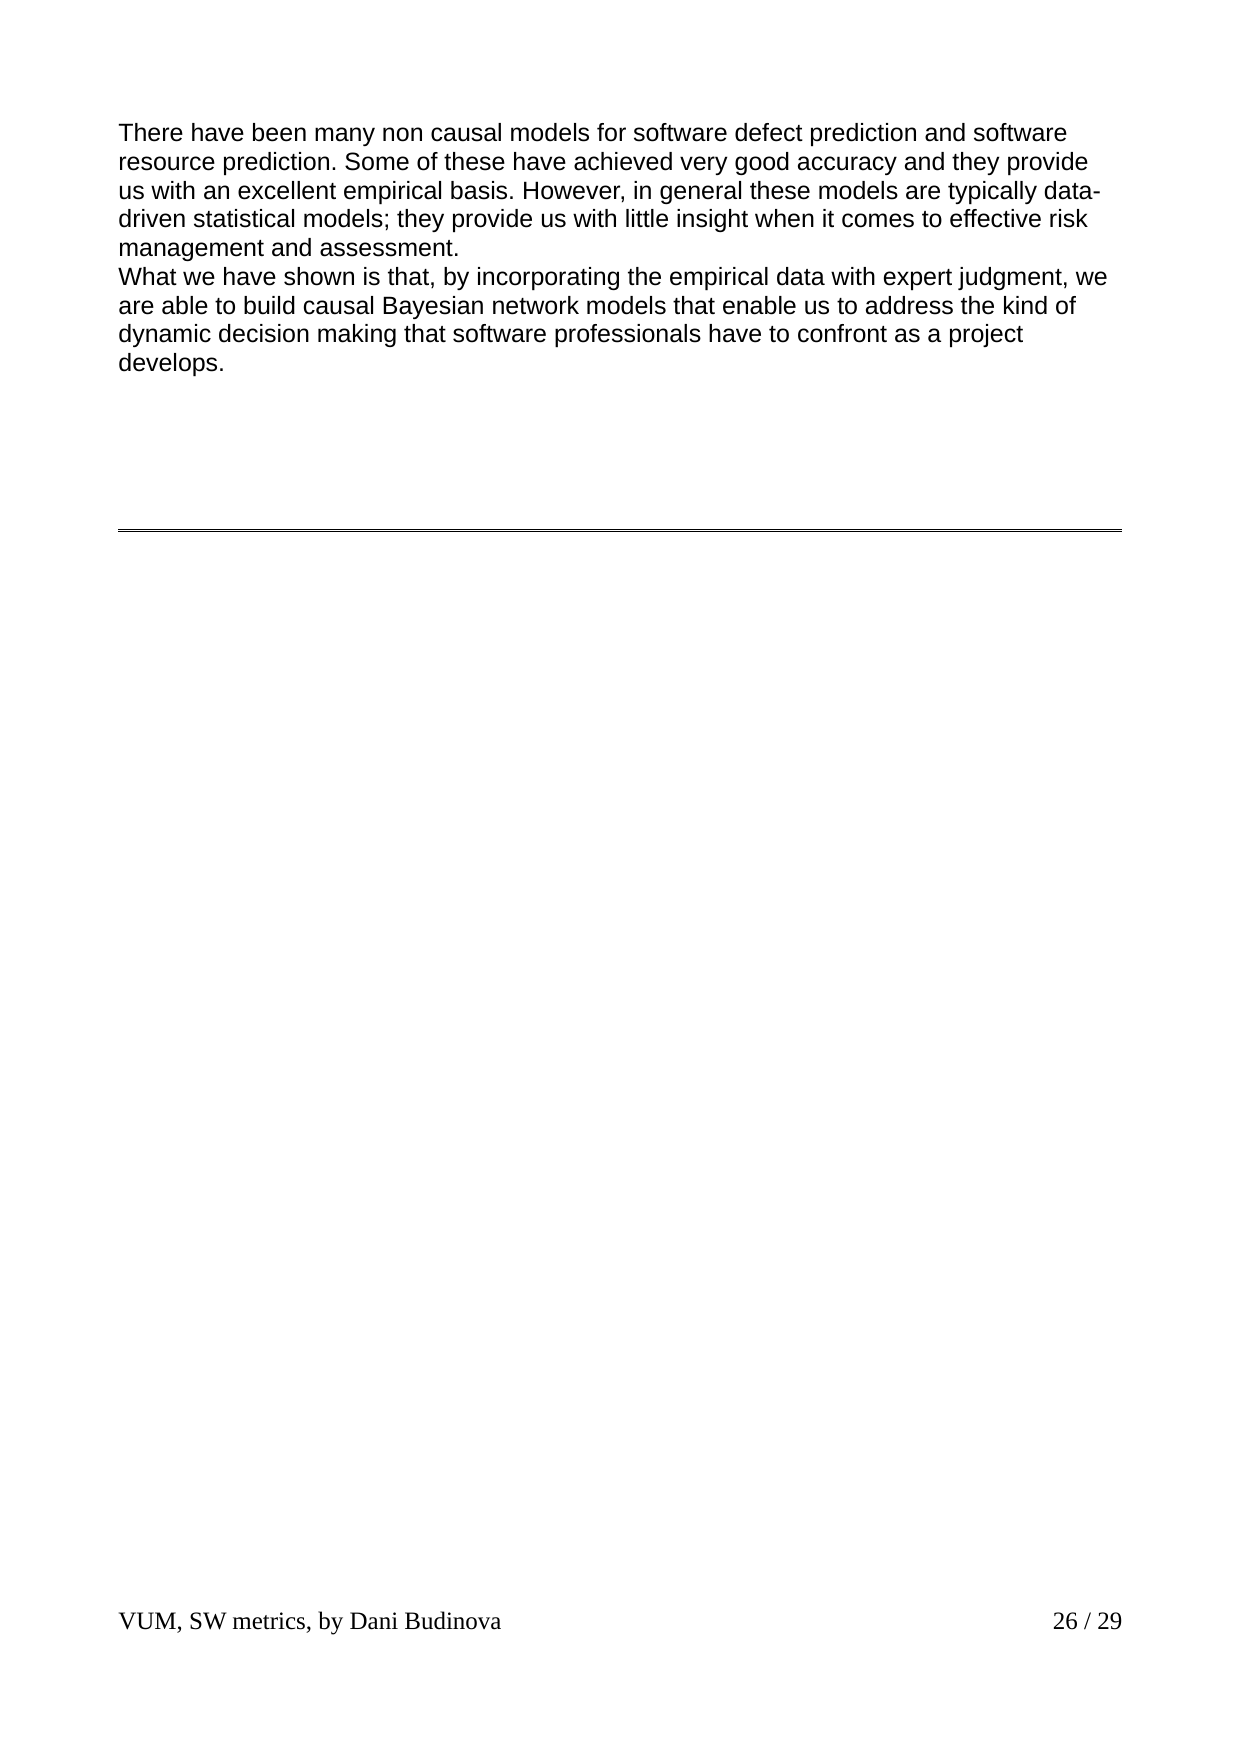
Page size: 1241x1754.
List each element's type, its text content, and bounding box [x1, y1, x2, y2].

text What we have shown is that, by incorporating the empirical data with expert judgment, we are able to build causal Bayesian network models that enable us to address the kind of dynamic decision making that software professionals have to confront as a project develops. [118, 262, 1122, 377]
text There have been many non causal models for software defect prediction and software resource prediction. Some of these have achieved very good accuracy and they provide us with an excellent empirical basis. However, in general these models are typically data-driven statistical models; they provide us with little insight when it comes to effective risk management and assessment. [118, 118, 1122, 262]
